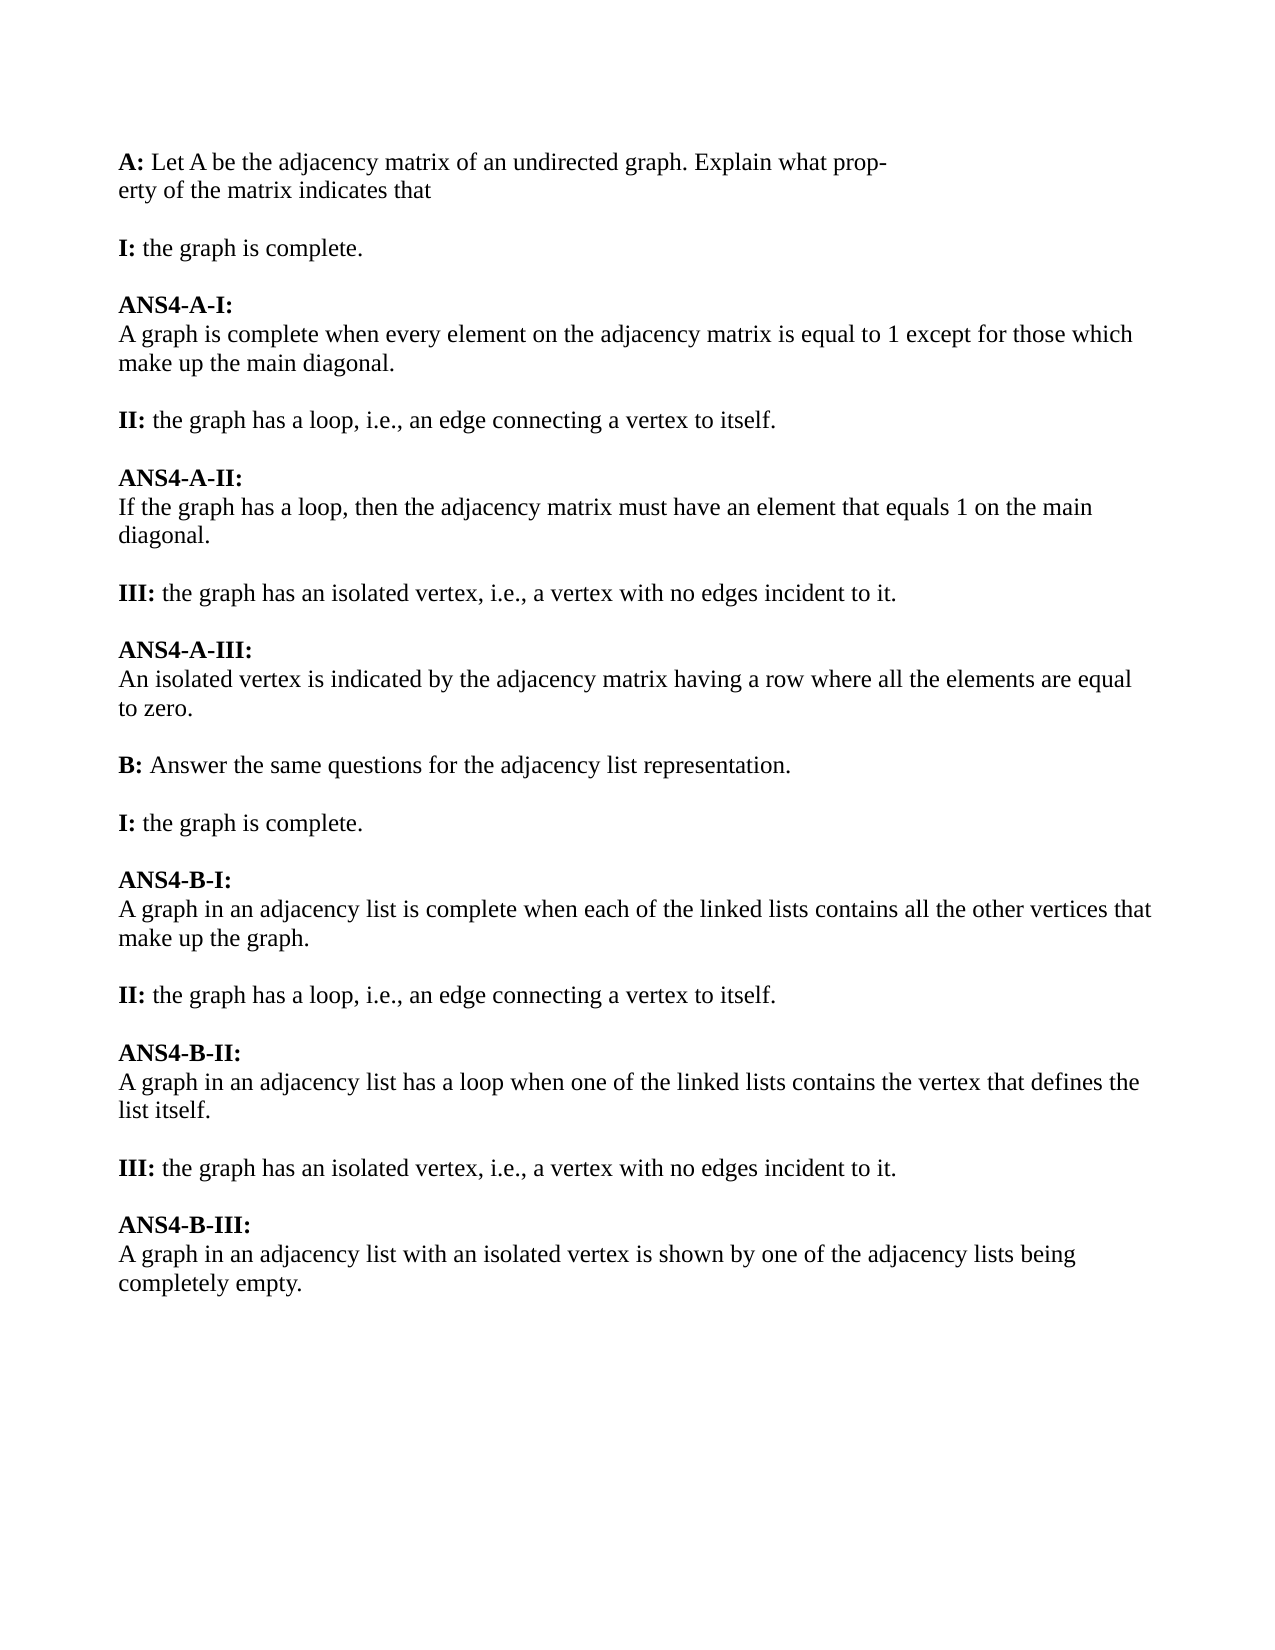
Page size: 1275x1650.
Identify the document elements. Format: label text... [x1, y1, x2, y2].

text B: Answer the same questions for the adjacency list representation. [118, 751, 1157, 779]
text ANS4-A-III: [118, 636, 1157, 664]
text II: the graph has a loop, i.e., an edge connecting a vertex to itself. [118, 981, 1157, 1009]
text If the graph has a loop, then the adjacency matrix must have an element that equals 1 on the main diagonal. [118, 492, 1157, 549]
text I: the graph is complete. [118, 808, 1157, 837]
text ANS4-B-III: [118, 1211, 1157, 1239]
text A: Let A be the adjacency matrix of an undirected graph. Explain what prop- [118, 147, 1157, 176]
text ANS4-A-II: [118, 463, 1157, 492]
text erty of the matrix indicates that [118, 176, 1157, 204]
text A graph in an adjacency list is complete when each of the linked lists contains all the other vertices that make up the graph. [118, 894, 1157, 952]
text A graph in an adjacency list with an isolated vertex is shown by one of the adjacency lists being completely empty. [118, 1239, 1157, 1297]
text III: the graph has an isolated vertex, i.e., a vertex with no edges incident to it. [118, 578, 1157, 607]
text II: the graph has a loop, i.e., an edge connecting a vertex to itself. [118, 406, 1157, 434]
text An isolated vertex is indicated by the adjacency matrix having a row where all the elements are equal to zero. [118, 664, 1157, 722]
text ANS4-B-II: [118, 1038, 1157, 1067]
text ANS4-B-I: [118, 866, 1157, 894]
text ANS4-A-I: [118, 291, 1157, 319]
text III: the graph has an isolated vertex, i.e., a vertex with no edges incident to it. [118, 1153, 1157, 1182]
text I: the graph is complete. [118, 233, 1157, 262]
text A graph is complete when every element on the adjacency matrix is equal to 1 except for those which make up the main diagonal. [118, 319, 1157, 377]
text A graph in an adjacency list has a loop when one of the linked lists contains the vertex that defines the list itself. [118, 1067, 1157, 1124]
